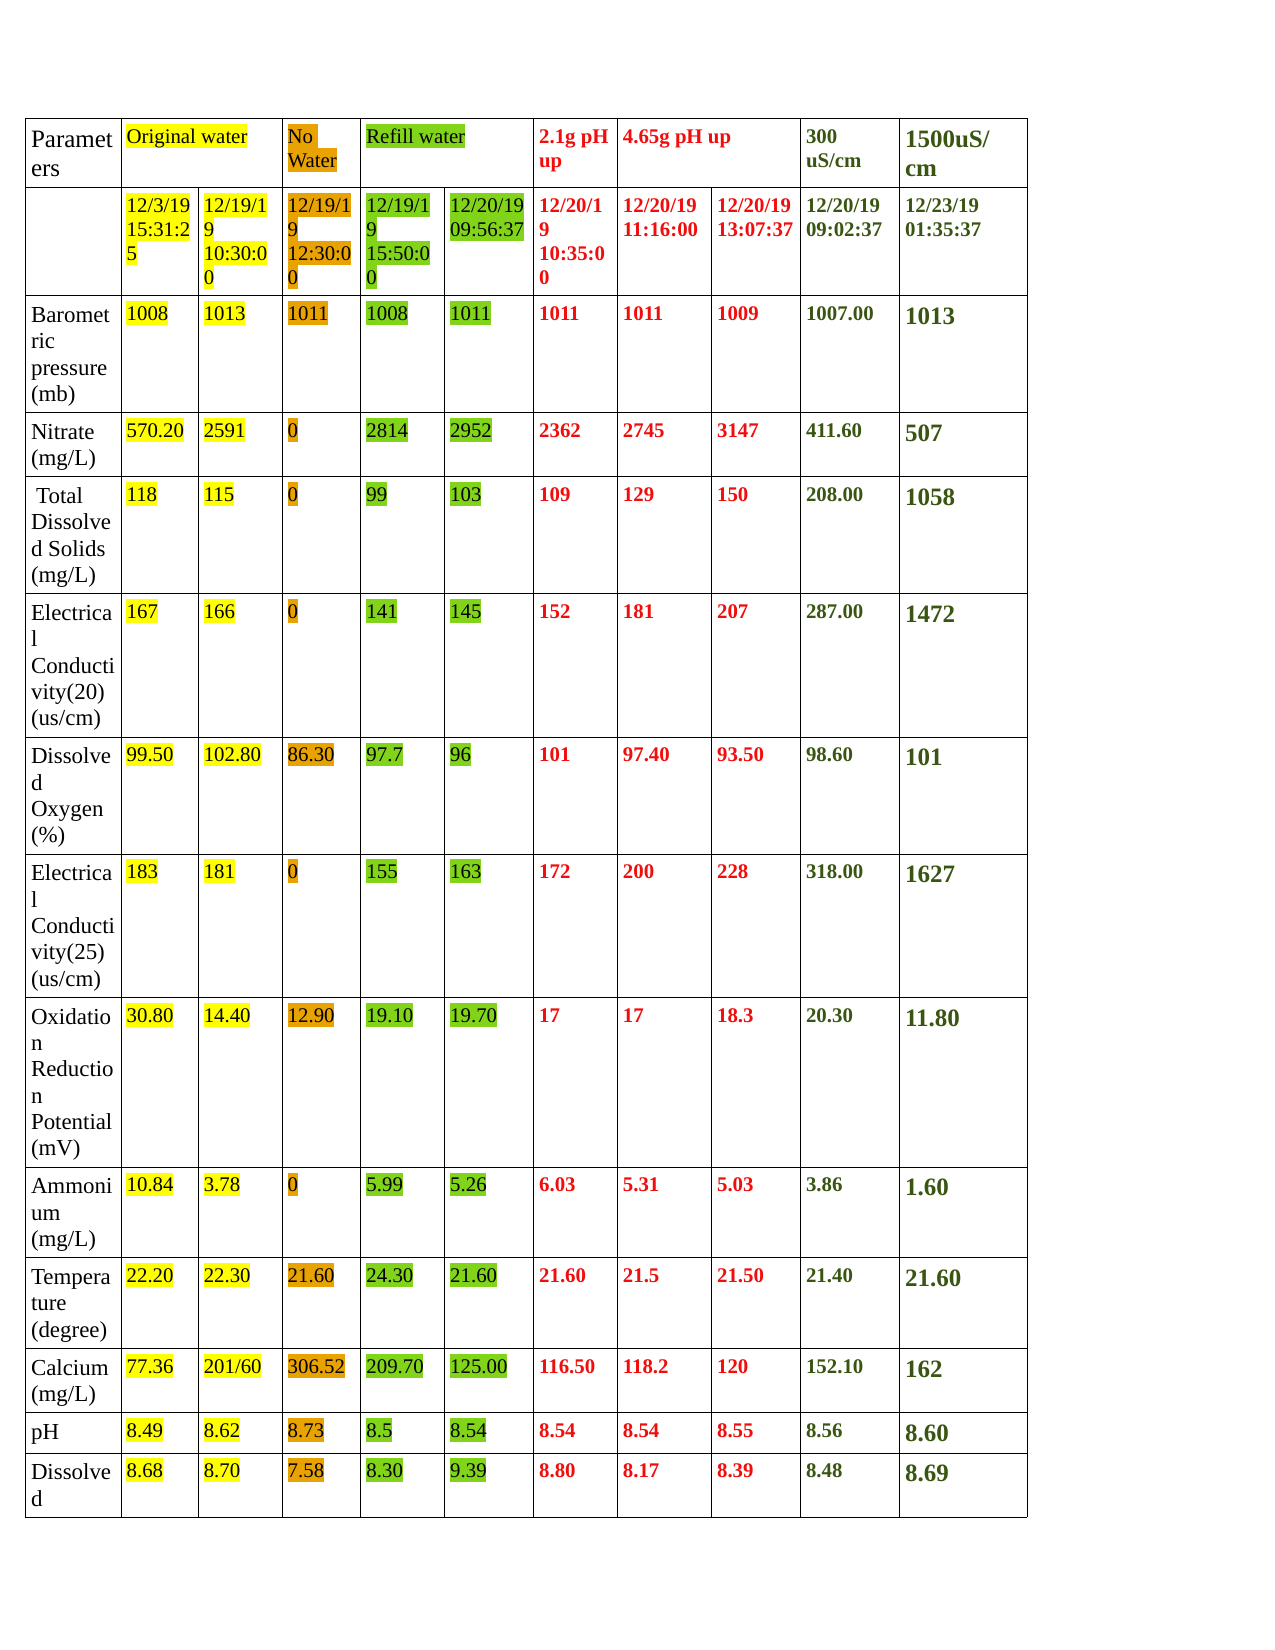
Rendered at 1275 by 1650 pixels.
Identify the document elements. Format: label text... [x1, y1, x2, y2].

table_cell 507 [900, 413, 1027, 476]
table_cell 141 [361, 594, 444, 737]
table_cell Electrical Conductivity(25)(us/cm) [26, 855, 121, 997]
table_cell 12/20/19 11:16:00 [618, 188, 711, 295]
table_cell 97.7 [361, 738, 444, 853]
table_cell 103 [445, 477, 533, 593]
table_header Original water [122, 119, 282, 187]
table_cell 12/20/19 09:56:37 [445, 188, 533, 295]
table_cell 201/60 [199, 1349, 282, 1412]
table_cell 181 [618, 594, 711, 737]
table_cell 8.5 [361, 1413, 444, 1452]
table_cell pH [26, 1413, 121, 1452]
table_cell 12/3/19 15:31:25 [122, 188, 198, 295]
table_cell 24.30 [361, 1258, 444, 1348]
table_cell 118.2 [618, 1349, 711, 1412]
table_cell 8.39 [712, 1454, 800, 1517]
table_cell 30.80 [122, 998, 198, 1167]
table_cell 22.30 [199, 1258, 282, 1348]
table_cell Calcium (mg/L) [26, 1349, 121, 1412]
table_header 4.65g pH up [618, 119, 800, 187]
table_cell 21.60 [900, 1258, 1027, 1348]
table_cell Ammonium (mg/L) [26, 1168, 121, 1257]
table_cell 99 [361, 477, 444, 593]
table_cell 2745 [618, 413, 711, 476]
table_cell 21.5 [618, 1258, 711, 1348]
table_cell 101 [534, 738, 617, 853]
table_cell 125.00 [445, 1349, 533, 1412]
table_cell 162 [900, 1349, 1027, 1412]
table_cell 1008 [122, 296, 198, 412]
table_cell 570.20 [122, 413, 198, 476]
table_cell 12/20/19 10:35:00 [534, 188, 617, 295]
table_cell 150 [712, 477, 800, 593]
table_cell 2362 [534, 413, 617, 476]
table_cell 8.62 [199, 1413, 282, 1452]
table_cell 8.54 [445, 1413, 533, 1452]
table_cell 12.90 [283, 998, 360, 1167]
table_cell 86.30 [283, 738, 360, 853]
table_cell 21.60 [445, 1258, 533, 1348]
table_cell 9.39 [445, 1454, 533, 1517]
table_cell 21.60 [283, 1258, 360, 1348]
table_cell 12/20/19 13:07:37 [712, 188, 800, 295]
table_cell 21.50 [712, 1258, 800, 1348]
table_cell 98.60 [801, 738, 899, 853]
table_cell 101 [900, 738, 1027, 853]
table_cell 12/20/19 09:02:37 [801, 188, 899, 295]
table_cell 208.00 [801, 477, 899, 593]
table_cell 411.60 [801, 413, 899, 476]
table_cell 2591 [199, 413, 282, 476]
table_cell 19.10 [361, 998, 444, 1167]
table_cell 22.20 [122, 1258, 198, 1348]
table_cell Electrical Conductivity(20) (us/cm) [26, 594, 121, 737]
table_cell 3147 [712, 413, 800, 476]
table_cell 3.78 [199, 1168, 282, 1257]
table_cell 118 [122, 477, 198, 593]
table_cell Temperature (degree) [26, 1258, 121, 1348]
table_cell 8.55 [712, 1413, 800, 1452]
table_cell 8.70 [199, 1454, 282, 1517]
table_cell 115 [199, 477, 282, 593]
table_cell 152.10 [801, 1349, 899, 1412]
table_cell 14.40 [199, 998, 282, 1167]
table_cell 97.40 [618, 738, 711, 853]
table_cell 200 [618, 855, 711, 997]
table_cell 8.30 [361, 1454, 444, 1517]
table_cell 8.49 [122, 1413, 198, 1452]
table_cell 1011 [445, 296, 533, 412]
table_cell 2952 [445, 413, 533, 476]
table_cell 6.03 [534, 1168, 617, 1257]
table_cell 129 [618, 477, 711, 593]
table_cell 5.31 [618, 1168, 711, 1257]
table_cell 172 [534, 855, 617, 997]
table_cell 8.69 [900, 1454, 1027, 1517]
table_cell 145 [445, 594, 533, 737]
table_cell 0 [283, 1168, 360, 1257]
table_cell 7.58 [283, 1454, 360, 1517]
table_cell 5.03 [712, 1168, 800, 1257]
table_cell 11.80 [900, 998, 1027, 1167]
table_cell 18.3 [712, 998, 800, 1167]
table_cell 183 [122, 855, 198, 997]
table_cell 287.00 [801, 594, 899, 737]
table_cell 1627 [900, 855, 1027, 997]
table_cell 318.00 [801, 855, 899, 997]
table_cell 163 [445, 855, 533, 997]
table_cell 12/19/19 10:30:00 [199, 188, 282, 295]
table_cell 181 [199, 855, 282, 997]
table_cell 8.54 [534, 1413, 617, 1452]
table_cell 1013 [199, 296, 282, 412]
table_cell Barometric pressure (mb) [26, 296, 121, 412]
table_cell 10.84 [122, 1168, 198, 1257]
table_cell 21.40 [801, 1258, 899, 1348]
table_cell 116.50 [534, 1349, 617, 1412]
table_cell 0 [283, 855, 360, 997]
table_cell 17 [534, 998, 617, 1167]
table_cell 209.70 [361, 1349, 444, 1412]
table_cell 228 [712, 855, 800, 997]
table_cell 167 [122, 594, 198, 737]
table_cell 306.52 [283, 1349, 360, 1412]
table_cell 8.17 [618, 1454, 711, 1517]
table_cell 0 [283, 413, 360, 476]
table_cell 1011 [283, 296, 360, 412]
table_cell 19.70 [445, 998, 533, 1167]
table_cell 77.36 [122, 1349, 198, 1412]
table_cell 1013 [900, 296, 1027, 412]
table_cell 21.60 [534, 1258, 617, 1348]
table_cell 166 [199, 594, 282, 737]
table_cell 8.54 [618, 1413, 711, 1452]
table_cell 2814 [361, 413, 444, 476]
table_cell 152 [534, 594, 617, 737]
table_cell 8.80 [534, 1454, 617, 1517]
table_cell 12/19/19 12:30:00 [283, 188, 360, 295]
table_cell 8.73 [283, 1413, 360, 1452]
table_cell 1009 [712, 296, 800, 412]
table_cell Oxidation Reduction Potential (mV) [26, 998, 121, 1167]
table_cell 8.56 [801, 1413, 899, 1452]
table_cell 0 [283, 594, 360, 737]
table_cell Total Dissolved Solids (mg/L) [26, 477, 121, 593]
table_cell 109 [534, 477, 617, 593]
table_header Parameters [26, 119, 121, 187]
table_cell 99.50 [122, 738, 198, 853]
table_cell 207 [712, 594, 800, 737]
table_cell 20.30 [801, 998, 899, 1167]
table_cell Dissolved Oxygen (%) [26, 738, 121, 853]
table_cell 96 [445, 738, 533, 853]
table_header 2.1g pH up [534, 119, 617, 187]
table_cell 0 [283, 477, 360, 593]
table_cell 1011 [618, 296, 711, 412]
table_cell 1011 [534, 296, 617, 412]
table_header 1500uS/cm [900, 119, 1027, 187]
table_cell 1007.00 [801, 296, 899, 412]
table_cell 93.50 [712, 738, 800, 853]
table_cell 8.48 [801, 1454, 899, 1517]
table_cell 5.26 [445, 1168, 533, 1257]
table_cell 1472 [900, 594, 1027, 737]
table_cell 5.99 [361, 1168, 444, 1257]
table_header 300 uS/cm [801, 119, 899, 187]
table_cell 120 [712, 1349, 800, 1412]
table_cell Dissolved [26, 1454, 121, 1517]
table_cell 1008 [361, 296, 444, 412]
table_cell 3.86 [801, 1168, 899, 1257]
table_cell 8.60 [900, 1413, 1027, 1452]
table_cell 1.60 [900, 1168, 1027, 1257]
table_cell 1058 [900, 477, 1027, 593]
table_cell 8.68 [122, 1454, 198, 1517]
table_cell [26, 188, 121, 295]
table_cell 102.80 [199, 738, 282, 853]
table_cell 12/19/19 15:50:00 [361, 188, 444, 295]
table_header No Water [283, 119, 360, 187]
table_cell 17 [618, 998, 711, 1167]
table_header Refill water [361, 119, 533, 187]
table_cell 12/23/19 01:35:37 [900, 188, 1027, 295]
table_cell 155 [361, 855, 444, 997]
table_cell Nitrate (mg/L) [26, 413, 121, 476]
